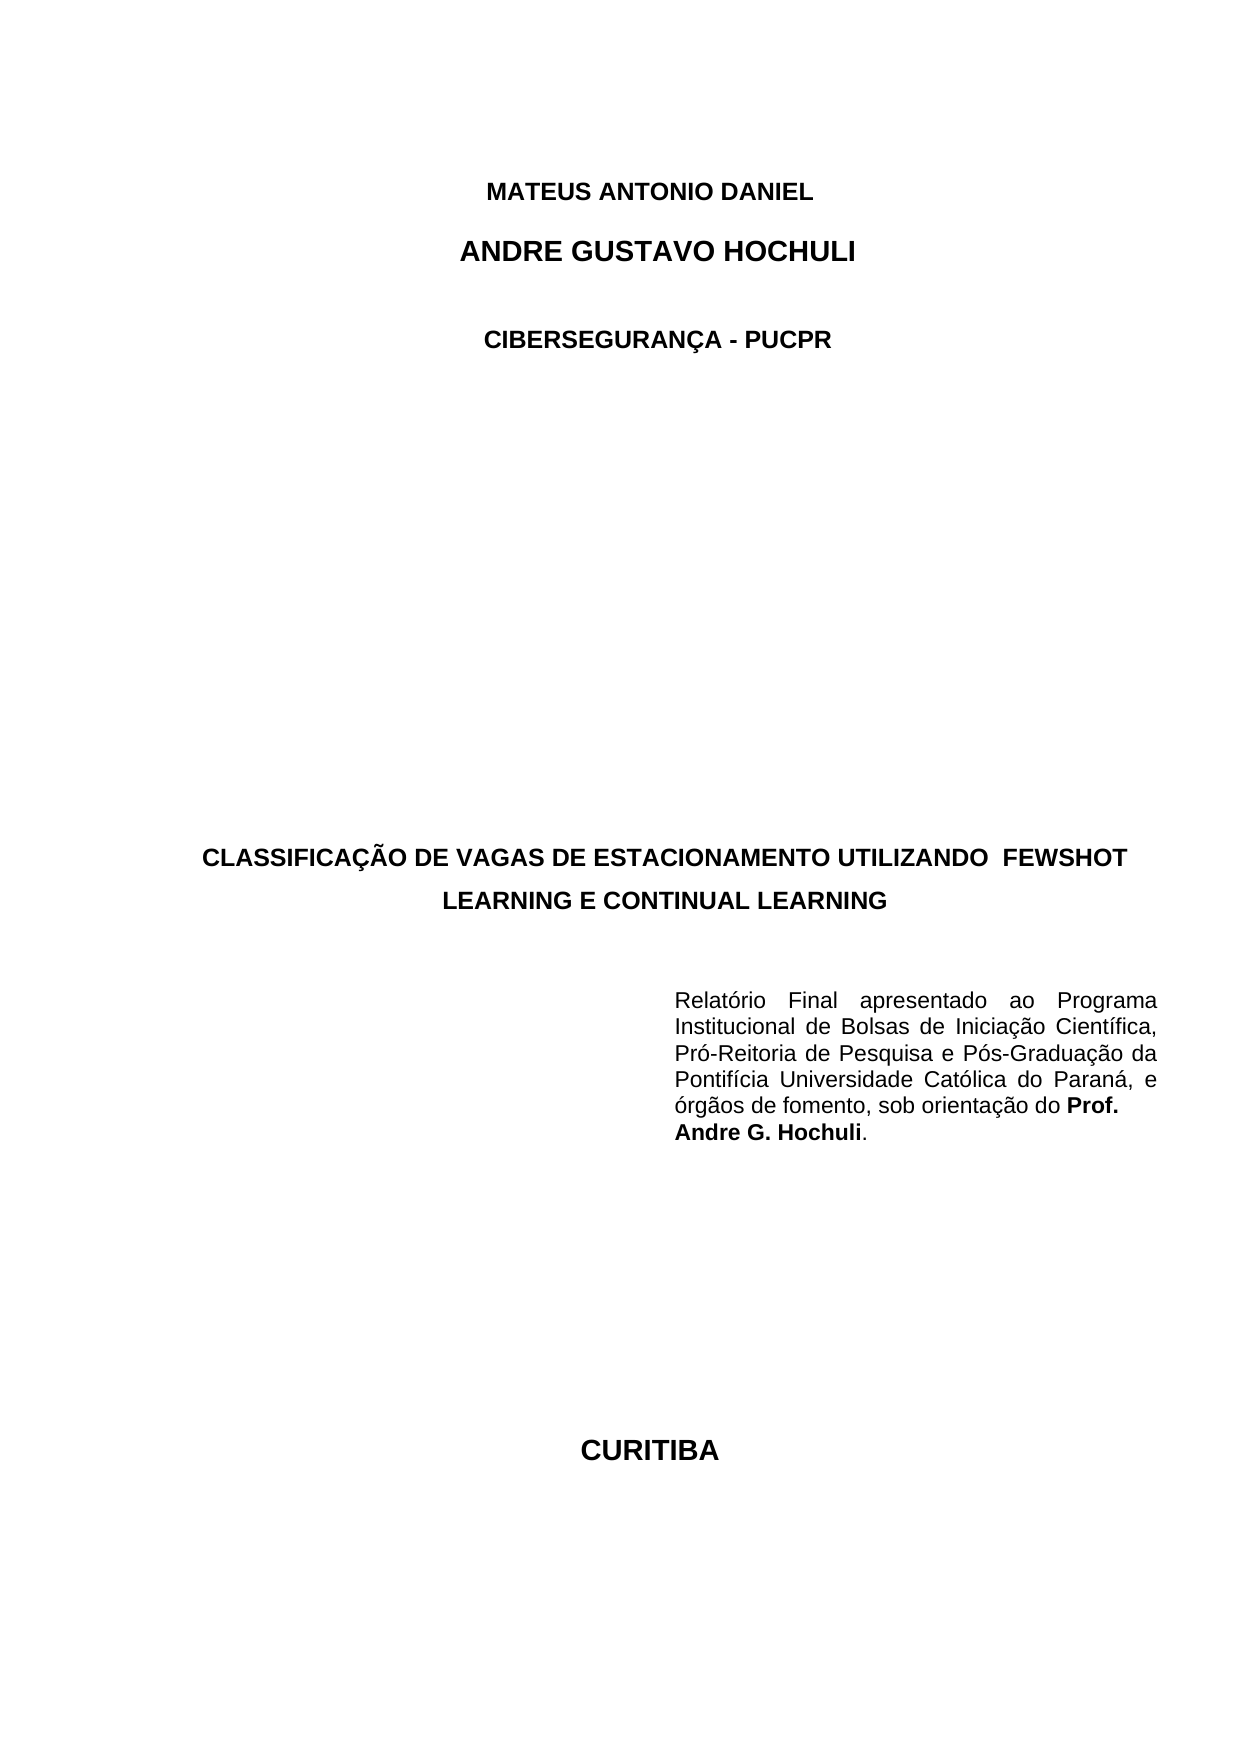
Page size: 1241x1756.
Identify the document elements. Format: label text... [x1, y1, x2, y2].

text CURITIBA [177, 1433, 1123, 1467]
subtitle ANDRE GUSTAVO HOCHULI [176, 234, 1123, 268]
text Relatório Final apresentado ao Programa Institucional de Bolsas de Iniciação Científica, Pró-Reitoria de Pesquisa e Pós-Graduação da Pontifícia Universidade Católica do Paraná, e órgãos de fomento, sob orientação do Prof. [674, 987, 1157, 1119]
subtitle CIBERSEGURANÇA - PUCPR [176, 325, 1123, 354]
text Andre G. Hochuli. [674, 1119, 1169, 1145]
text MATEUS ANTONIO DANIEL [176, 177, 1123, 206]
text CLASSIFICAÇÃO DE VAGAS DE ESTACIONAMENTO UTILIZANDO FEWSHOT LEARNING E CONTINUAL LEARNING [160, 843, 1169, 915]
